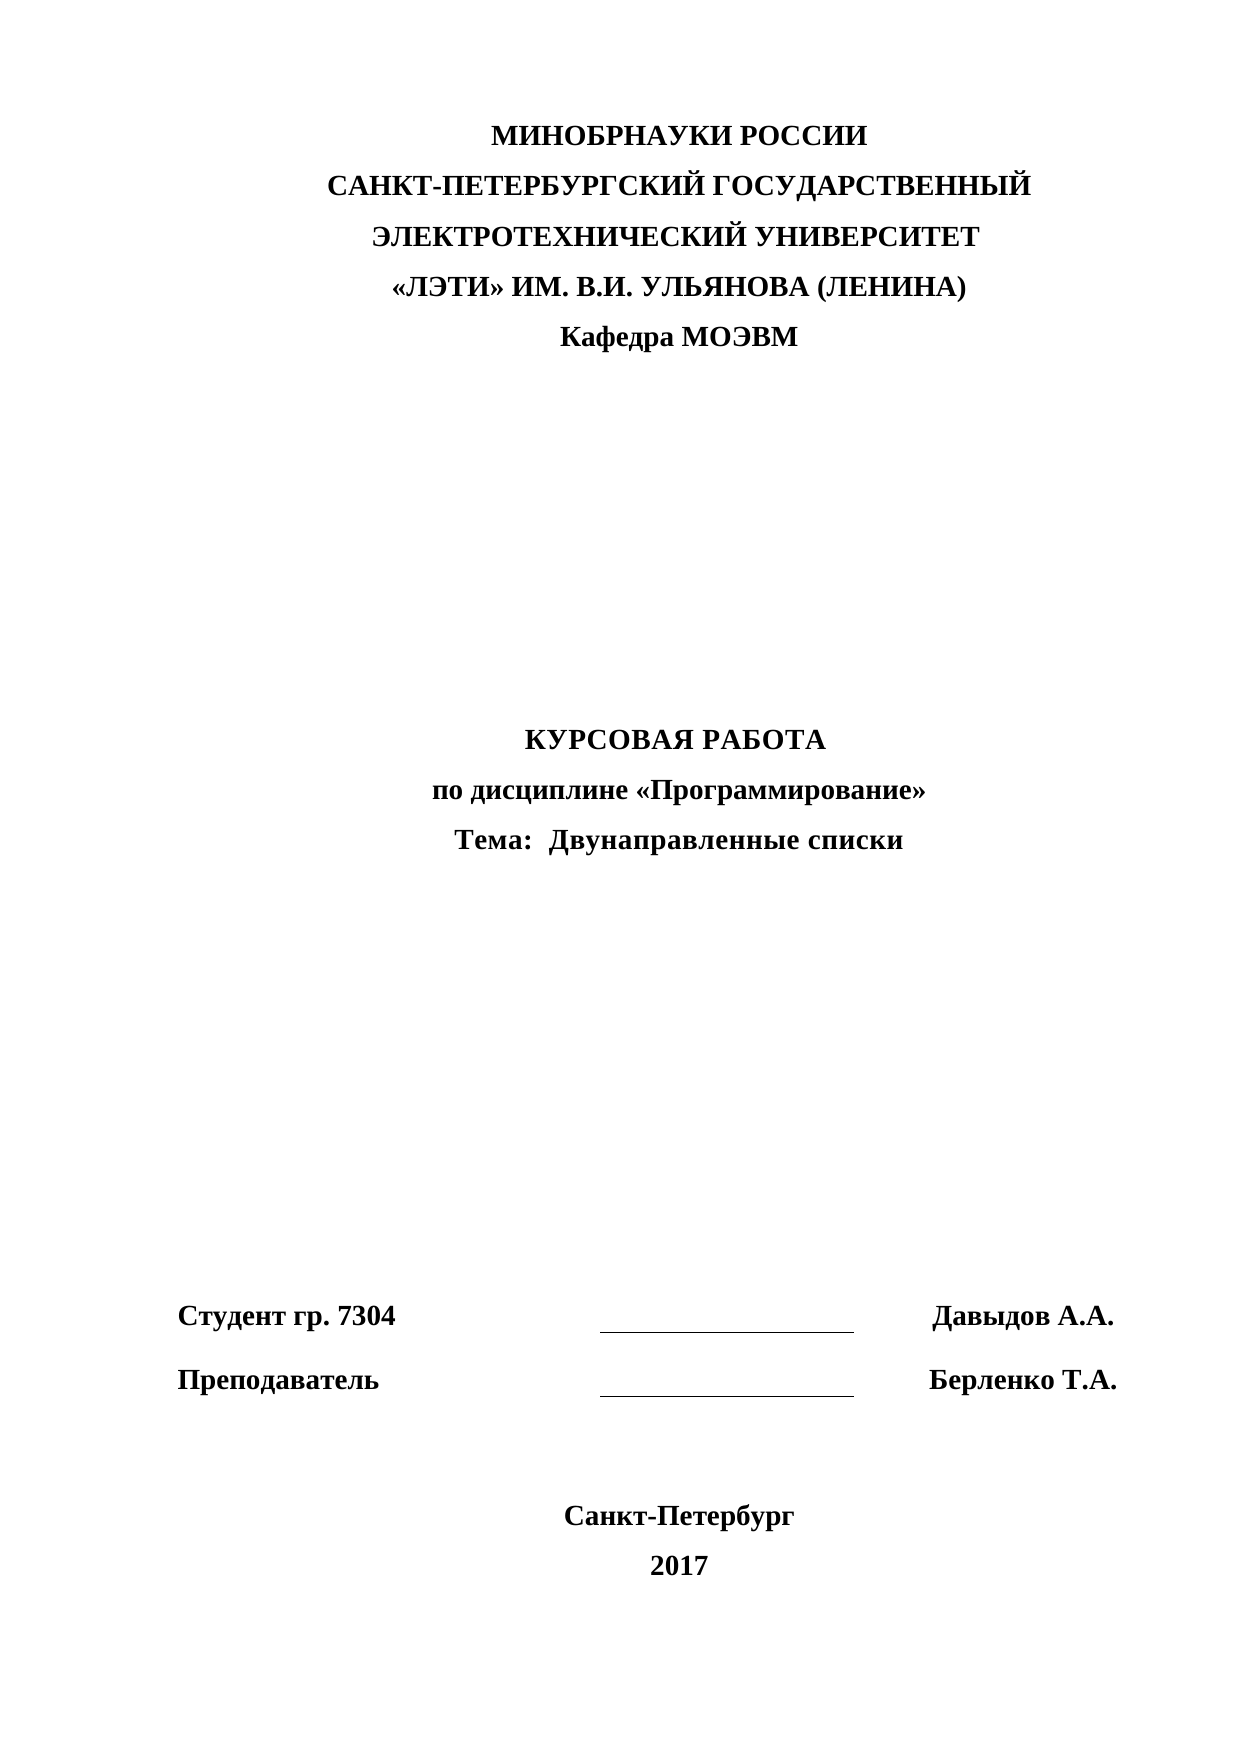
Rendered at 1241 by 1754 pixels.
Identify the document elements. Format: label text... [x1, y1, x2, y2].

text Кафедра МОЭВМ [177, 319, 1181, 353]
table_cell Преподаватель [166, 1332, 600, 1396]
text «ЛЭТИ» им. В.И. Ульянова (Ленина) [177, 269, 1181, 303]
text МИНОБРНАУКИ РОССИИ [177, 118, 1181, 152]
text Курсовая РАБОТА [177, 722, 1181, 755]
text Санкт-Петербургский государственный [177, 168, 1181, 202]
text Санкт-Петербург [177, 1498, 1181, 1531]
text электротехнический университет [177, 219, 1181, 252]
table_header [600, 1268, 854, 1332]
text Тема: Двунаправленные списки [177, 822, 1181, 856]
table_header Студент гр. 7304 [166, 1268, 600, 1332]
table_cell Берленко Т.А. [854, 1332, 1192, 1396]
table_cell [600, 1333, 854, 1396]
table_header Давыдов А.А. [854, 1268, 1192, 1332]
text по дисциплине «Программирование» [177, 772, 1181, 806]
text 2017 [177, 1548, 1181, 1582]
